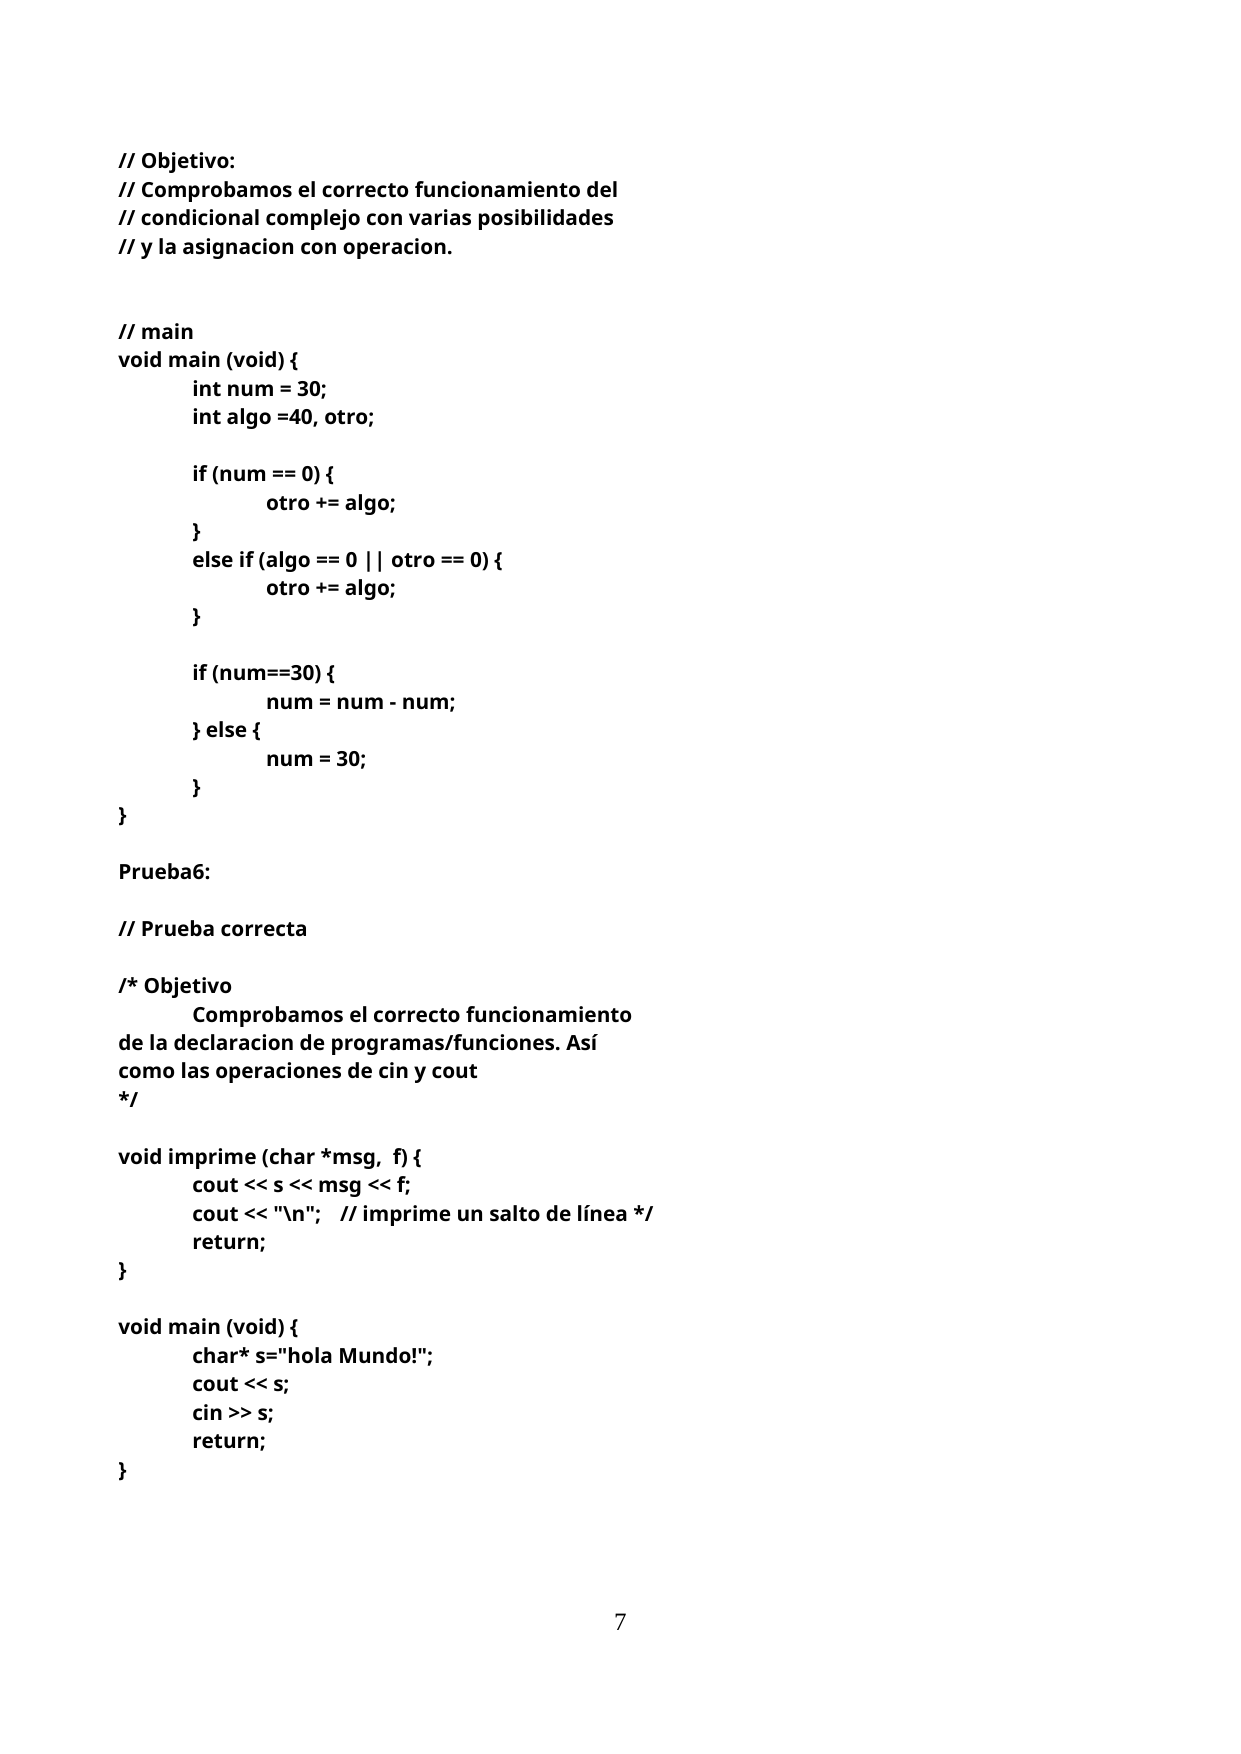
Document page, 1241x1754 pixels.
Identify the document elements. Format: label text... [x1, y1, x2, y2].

text if (num == 0) { [118, 459, 1122, 488]
text // Comprobamos el correcto funcionamiento del [118, 175, 1122, 203]
text Comprobamos el correcto funcionamiento [118, 1000, 1122, 1028]
text void main (void) { [118, 1312, 1122, 1341]
text } [118, 516, 1122, 545]
text otro += algo; [118, 573, 1122, 602]
text return; [118, 1227, 1122, 1256]
text cout << s; [118, 1369, 1122, 1398]
text if (num==30) { [118, 658, 1122, 687]
text } [118, 772, 1122, 801]
text de la declaracion de programas/funciones. Así [118, 1028, 1122, 1057]
text /* Objetivo [118, 971, 1122, 1000]
text } [118, 1256, 1122, 1284]
text void main (void) { [118, 346, 1122, 374]
text num = 30; [118, 744, 1122, 772]
text } [118, 801, 1122, 829]
text otro += algo; [118, 488, 1122, 516]
text // main [118, 317, 1122, 346]
text */ [118, 1085, 1122, 1113]
text cout << "\n"; // imprime un salto de línea */ [118, 1199, 1122, 1227]
text cout << s << msg << f; [118, 1170, 1122, 1199]
text // Objetivo: [118, 147, 1122, 175]
text char* s="hola Mundo!"; [118, 1341, 1122, 1369]
text // condicional complejo con varias posibilidades [118, 203, 1122, 232]
text Prueba6: [118, 857, 1122, 886]
text cin >> s; [118, 1398, 1122, 1426]
text como las operaciones de cin y cout [118, 1057, 1122, 1085]
text } [118, 602, 1122, 630]
text int num = 30; [118, 374, 1122, 402]
text } [118, 1455, 1122, 1483]
text return; [118, 1426, 1122, 1455]
text // Prueba correcta [118, 914, 1122, 943]
text else if (algo == 0 || otro == 0) { [118, 545, 1122, 573]
text int algo =40, otro; [118, 402, 1122, 431]
text void imprime (char *msg, f) { [118, 1142, 1122, 1170]
text num = num - num; [118, 687, 1122, 715]
text // y la asignacion con operacion. [118, 232, 1122, 260]
text } else { [118, 715, 1122, 744]
